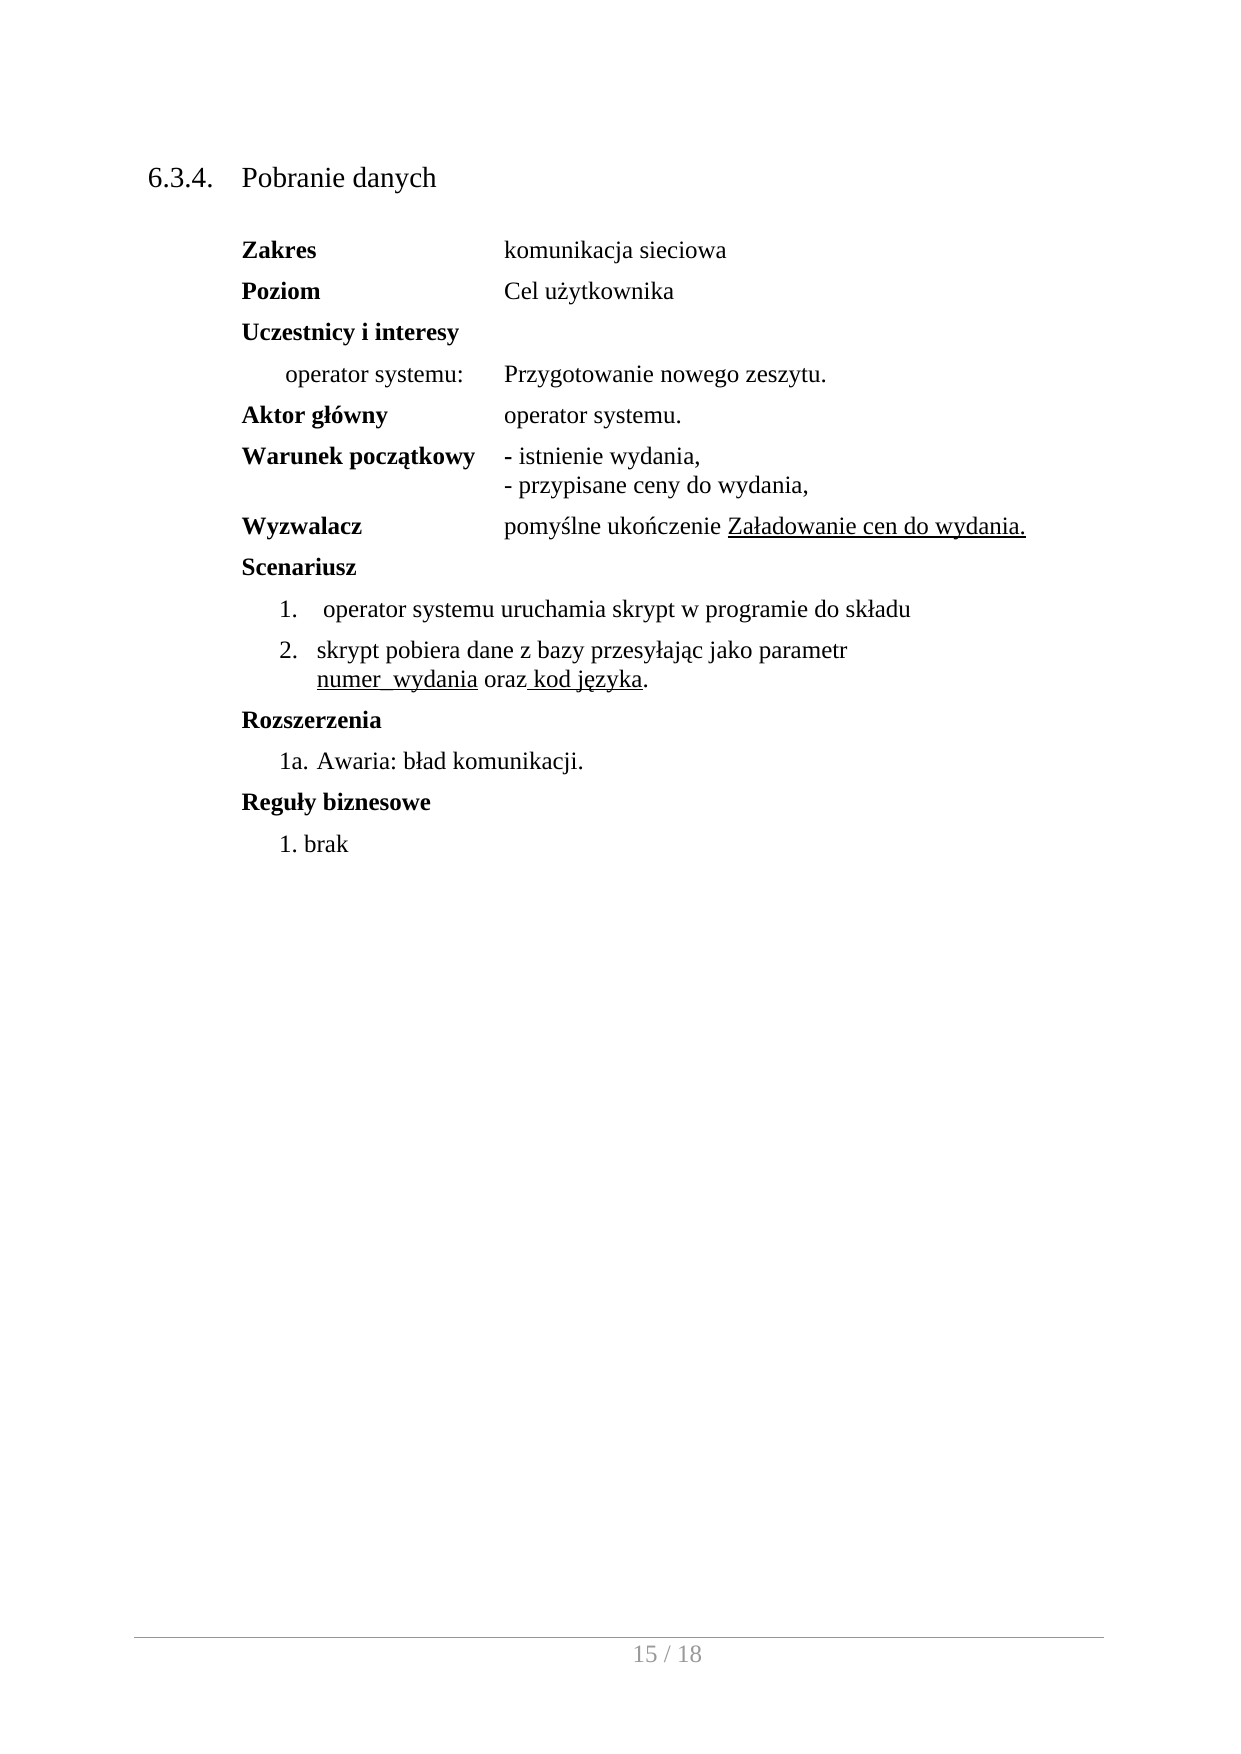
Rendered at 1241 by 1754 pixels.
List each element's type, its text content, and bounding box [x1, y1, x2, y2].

text Zakres komunikacja sieciowa [241, 235, 1092, 264]
list operator systemu uruchamia skrypt w programie do składu [279, 594, 1092, 622]
text 1. brak [279, 829, 1092, 857]
text Wyzwalacz pomyślne ukończenie Załadowanie cen do wydania. [241, 511, 1092, 540]
text Poziom Cel użytkownika [241, 276, 1092, 305]
subtitle Pobranie danych [148, 160, 1092, 194]
text Reguły biznesowe [241, 787, 1092, 816]
text Aktor główny operator systemu. [241, 400, 1092, 429]
text Scenariusz [241, 552, 1092, 581]
text Uczestnicy i interesy [241, 317, 1092, 346]
text Warunek początkowy - istnienie wydania, - przypisane ceny do wydania, [241, 441, 1092, 499]
text operator systemu: Przygotowanie nowego zeszytu. [279, 359, 1092, 387]
list skrypt pobiera dane z bazy przesyłając jako parametr numer_wydania oraz kod języka. [279, 635, 1092, 692]
text 1a. Awaria: bład komunikacji. [279, 746, 1092, 775]
text Rozszerzenia [241, 705, 1092, 734]
